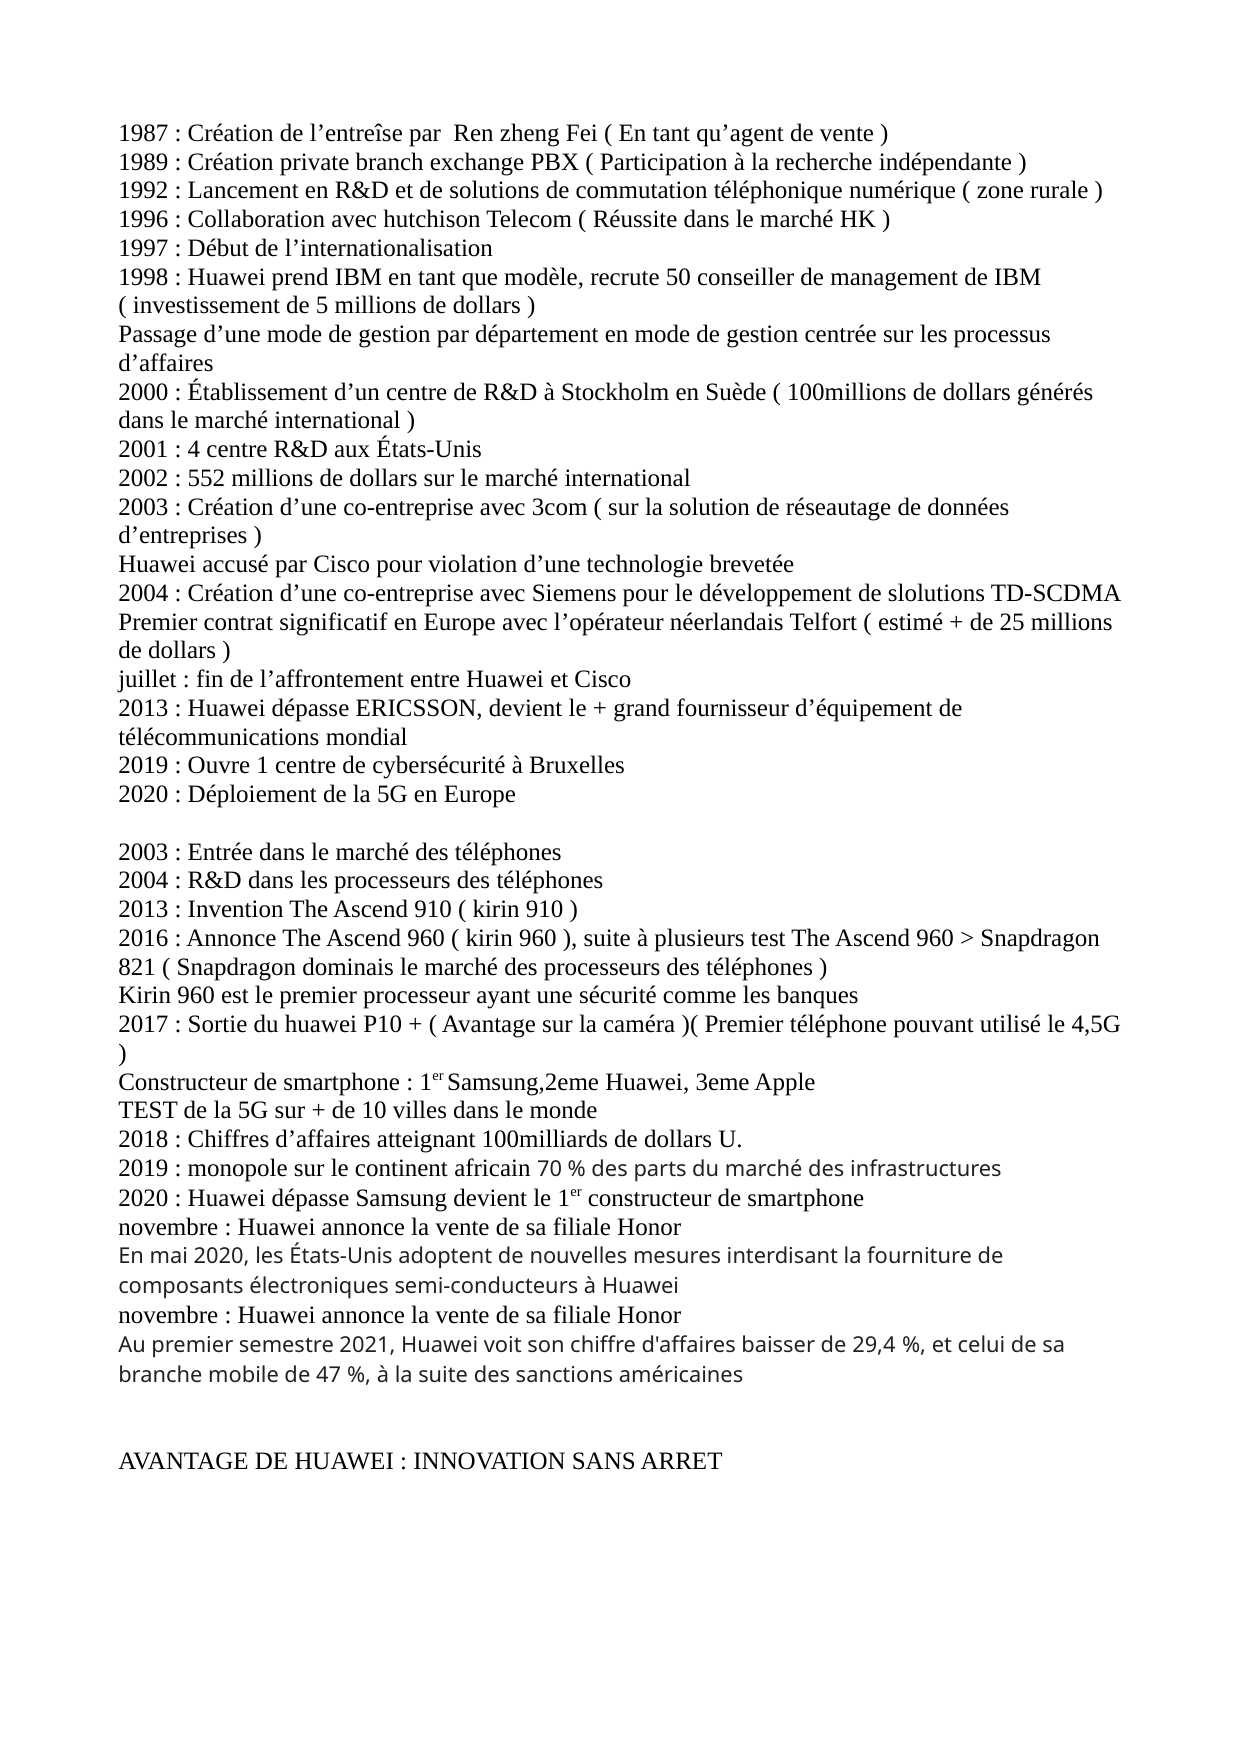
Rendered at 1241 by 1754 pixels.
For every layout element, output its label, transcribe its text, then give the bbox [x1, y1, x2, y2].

text TEST de la 5G sur + de 10 villes dans le monde [118, 1096, 1122, 1124]
text 2020 : Huawei dépasse Samsung devient le 1er constructeur de smartphone [118, 1183, 1122, 1212]
text 2017 : Sortie du huawei P10 + ( Avantage sur la caméra )( Premier téléphone pouvant utilisé le 4,5G ) [118, 1009, 1122, 1067]
text 1996 : Collaboration avec hutchison Telecom ( Réussite dans le marché HK ) [118, 204, 1122, 233]
text 2000 : Établissement d’un centre de R&D à Stockholm en Suède ( 100millions de dollars générés dans le marché international ) [118, 377, 1122, 434]
text novembre : Huawei annonce la vente de sa filiale Honor [118, 1212, 1122, 1240]
text Au premier semestre 2021, Huawei voit son chiffre d'affaires baisser de 29,4 %, et celui de sa branche mobile de 47 %, à la suite des sanctions américaines [118, 1329, 1122, 1388]
text 1997 : Début de l’internationalisation [118, 233, 1122, 262]
text juillet : fin de l’affrontement entre Huawei et Cisco [118, 664, 1122, 693]
text 2020 : Déploiement de la 5G en Europe [118, 779, 1122, 808]
text novembre : Huawei annonce la vente de sa filiale Honor [118, 1300, 1122, 1329]
text Constructeur de smartphone : 1er Samsung,2eme Huawei, 3eme Apple [118, 1067, 1122, 1096]
text En mai 2020, les États-Unis adoptent de nouvelles mesures interdisant la fourniture de composants électroniques semi-conducteurs à Huawei [118, 1240, 1122, 1300]
text Huawei accusé par Cisco pour violation d’une technologie brevetée [118, 549, 1122, 578]
text 2019 : Ouvre 1 centre de cybersécurité à Bruxelles [118, 751, 1122, 779]
text Kirin 960 est le premier processeur ayant une sécurité comme les banques [118, 981, 1122, 1009]
text Premier contrat significatif en Europe avec l’opérateur néerlandais Telfort ( estimé + de 25 millions de dollars ) [118, 607, 1122, 664]
text 2018 : Chiffres d’affaires atteignant 100milliards de dollars U. [118, 1124, 1122, 1153]
text 1987 : Création de l’entreîse par Ren zheng Fei ( En tant qu’agent de vente ) [118, 118, 1122, 147]
text 2013 : Huawei dépasse ERICSSON, devient le + grand fournisseur d’équipement de télécommunications mondial [118, 693, 1122, 751]
text 1992 : Lancement en R&D et de solutions de commutation téléphonique numérique ( zone rurale ) [118, 176, 1122, 204]
text 1989 : Création private branch exchange PBX ( Participation à la recherche indépendante ) [118, 147, 1122, 176]
text 2003 : Création d’une co-entreprise avec 3com ( sur la solution de réseautage de données d’entreprises ) [118, 492, 1122, 549]
text 2019 : monopole sur le continent africain 70 % des parts du marché des infrastructures [118, 1153, 1122, 1183]
text Passage d’une mode de gestion par département en mode de gestion centrée sur les processus d’affaires [118, 319, 1122, 377]
text 2003 : Entrée dans le marché des téléphones [118, 837, 1122, 866]
text 2001 : 4 centre R&D aux États-Unis [118, 434, 1122, 463]
text 1998 : Huawei prend IBM en tant que modèle, recrute 50 conseiller de management de IBM ( investissement de 5 millions de dollars ) [118, 262, 1122, 319]
text 2013 : Invention The Ascend 910 ( kirin 910 ) [118, 894, 1122, 923]
text 2016 : Annonce The Ascend 960 ( kirin 960 ), suite à plusieurs test The Ascend 960 > Snapdragon 821 ( Snapdragon dominais le marché des processeurs des téléphones ) [118, 923, 1122, 981]
text 2004 : Création d’une co-entreprise avec Siemens pour le développement de slolutions TD-SCDMA [118, 578, 1122, 607]
text 2002 : 552 millions de dollars sur le marché international [118, 463, 1122, 492]
text 2004 : R&D dans les processeurs des téléphones [118, 866, 1122, 894]
text AVANTAGE DE HUAWEI : INNOVATION SANS ARRET [118, 1446, 1122, 1474]
